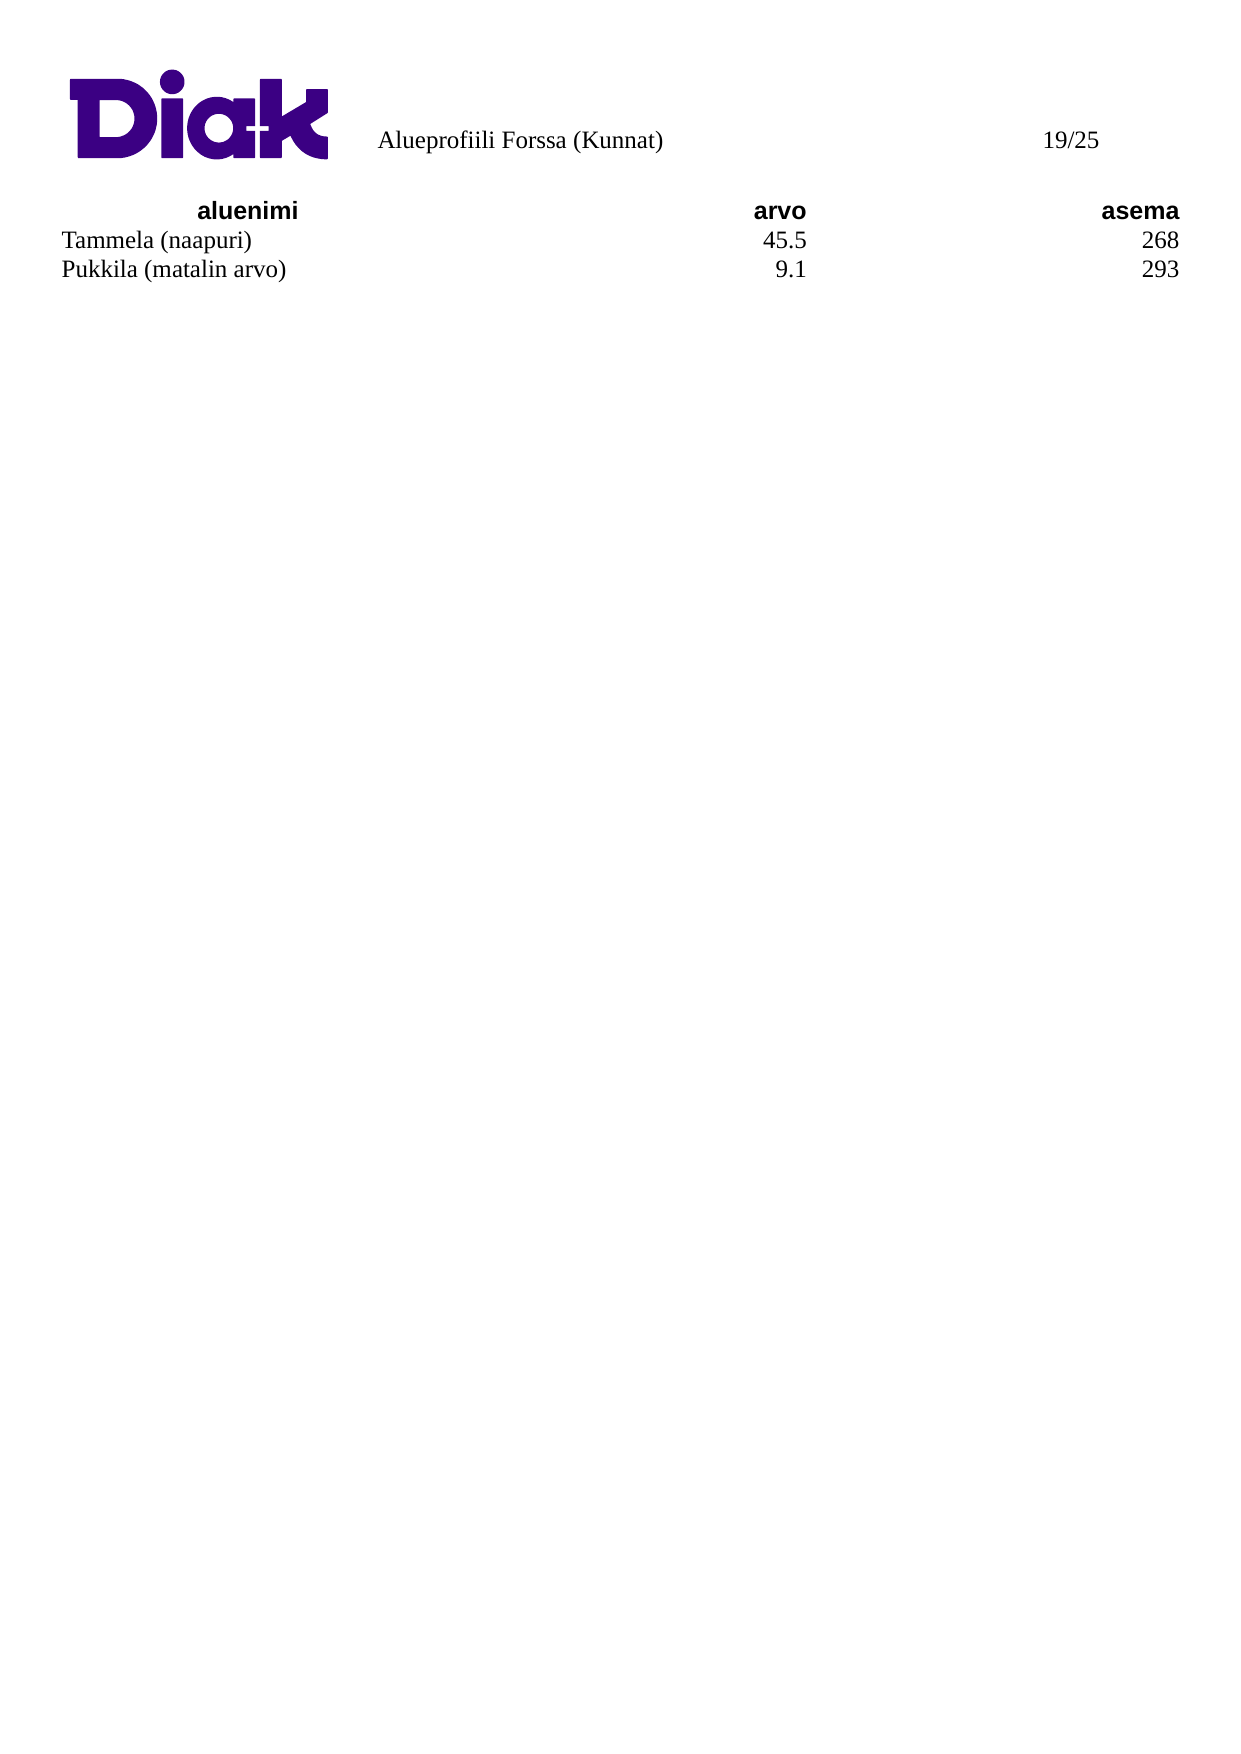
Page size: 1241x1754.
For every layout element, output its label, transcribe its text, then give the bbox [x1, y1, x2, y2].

table_header aluenimi [61, 196, 434, 225]
table_cell 45.5 [434, 225, 806, 254]
table_header arvo [434, 196, 806, 225]
table_cell Tammela (naapuri) [61, 225, 434, 254]
table_header asema [806, 196, 1179, 225]
table_cell 293 [806, 254, 1179, 282]
table_cell Pukkila (matalin arvo) [61, 254, 434, 282]
table_cell 9.1 [434, 254, 806, 282]
table_cell 268 [806, 225, 1179, 254]
